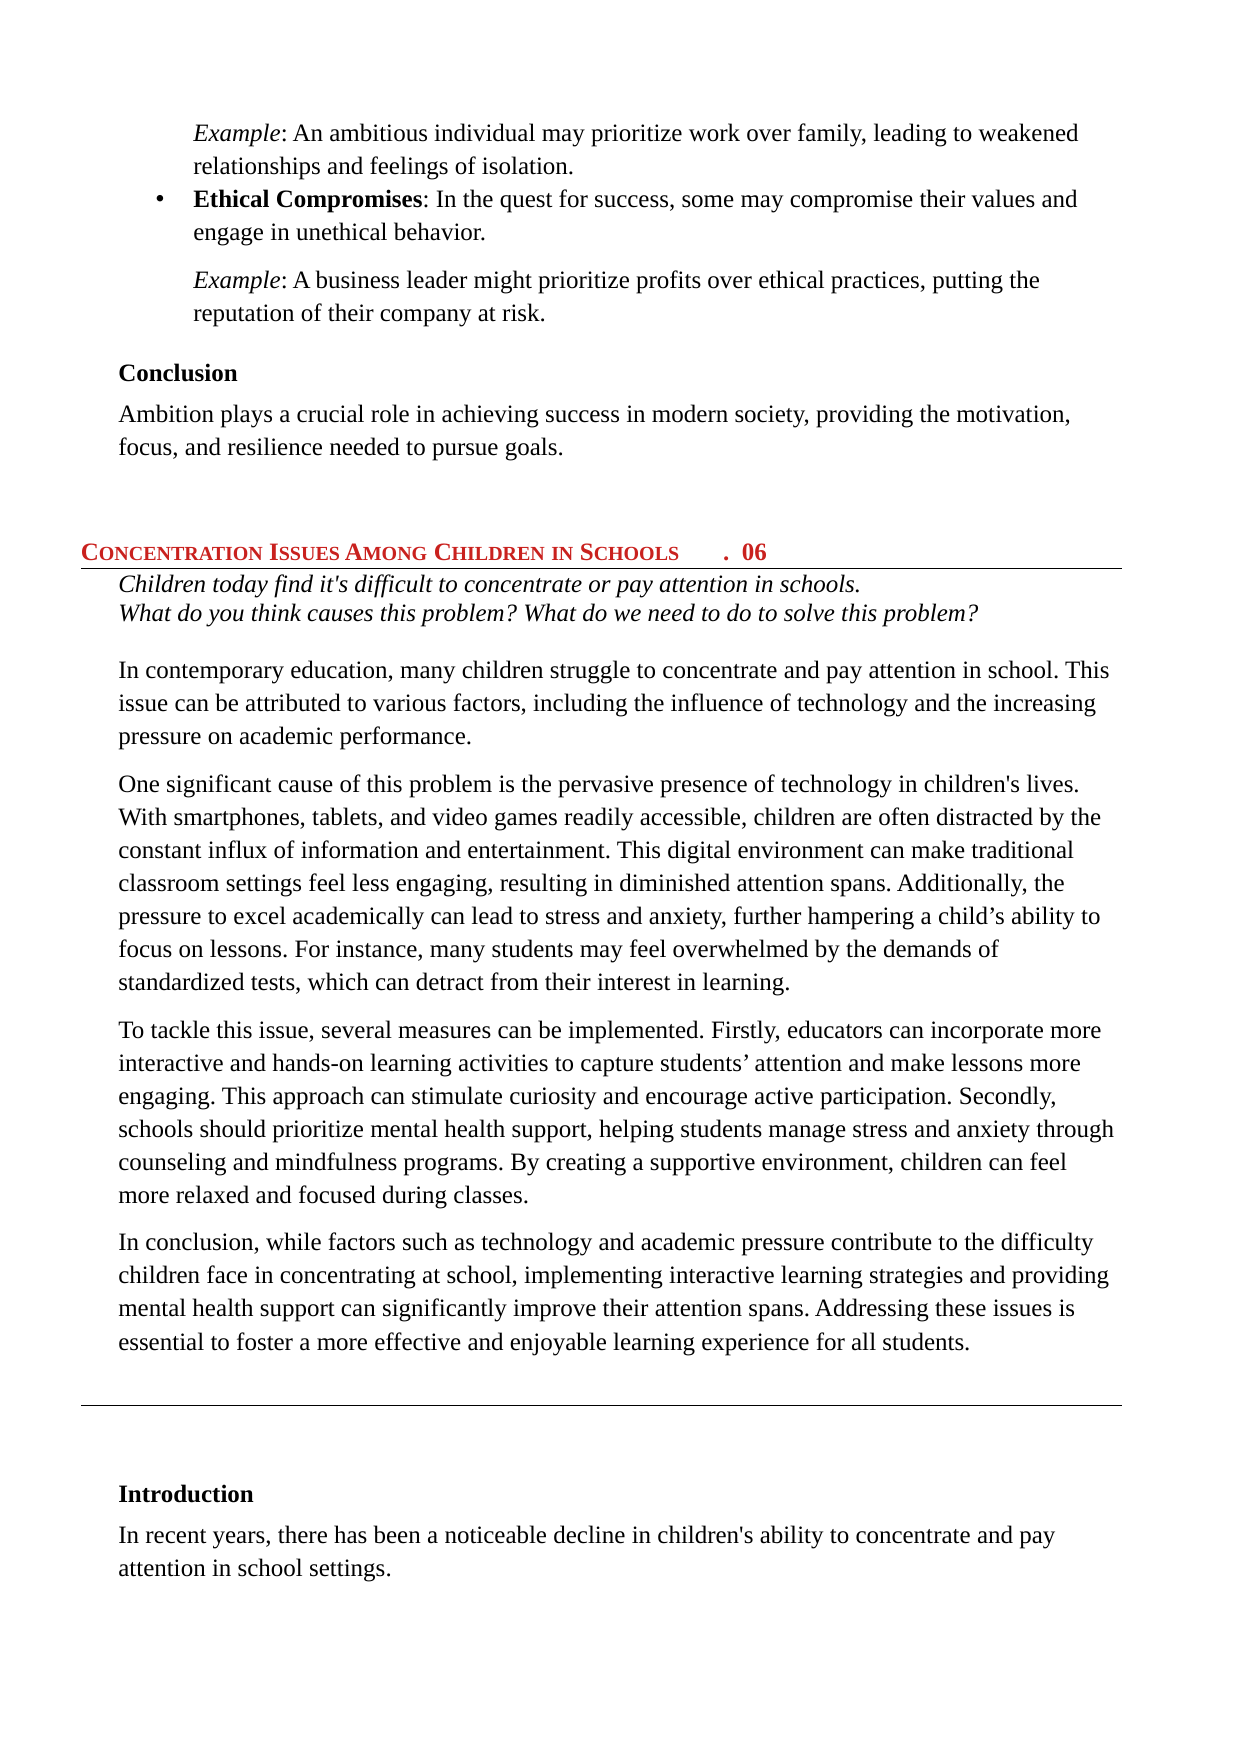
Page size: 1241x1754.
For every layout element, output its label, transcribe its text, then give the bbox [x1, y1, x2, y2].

subtitle Conclusion [118, 358, 1122, 387]
subtitle Introduction [118, 1479, 1122, 1508]
text One significant cause of this problem is the pervasive presence of technology in children's lives. With smartphones, tablets, and video games readily accessible, children are often distracted by the constant influx of information and entertainment. This digital environment can make traditional classroom settings feel less engaging, resulting in diminished attention spans. Additionally, the pressure to excel academically can lead to stress and anxiety, further hampering a child’s ability to focus on lessons. For instance, many students may feel overwhelmed by the demands of standardized tests, which can detract from their interest in learning. [118, 769, 1122, 996]
subtitle Concentration Issues Among Children in Schools . 06 [81, 537, 1122, 568]
text Children today find it's difficult to concentrate or pay attention in schools. [118, 569, 1122, 598]
text In contemporary education, many children struggle to concentrate and pay attention in school. This issue can be attributed to various factors, including the influence of technology and the increasing pressure on academic performance. [118, 655, 1122, 750]
text In conclusion, while factors such as technology and academic pressure contribute to the difficulty children face in concentrating at school, implementing interactive learning strategies and providing mental health support can significantly improve their attention spans. Addressing these issues is essential to foster a more effective and enjoyable learning experience for all students. [118, 1227, 1122, 1355]
list Example: A business leader might prioritize profits over ethical practices, putting the reputation of their company at risk. [156, 265, 1122, 327]
list Ethical Compromises: In the quest for success, some may compromise their values and engage in unethical behavior. [156, 184, 1122, 246]
text Ambition plays a crucial role in achieving success in modern society, providing the motivation, focus, and resilience needed to pursue goals. [118, 399, 1122, 461]
list Example: An ambitious individual may prioritize work over family, leading to weakened relationships and feelings of isolation. [156, 118, 1122, 180]
text What do you think causes this problem? What do we need to do to solve this problem? [118, 598, 1122, 627]
text In recent years, there has been a noticeable decline in children's ability to concentrate and pay attention in school settings. [118, 1520, 1122, 1582]
text To tackle this issue, several measures can be implemented. Firstly, educators can incorporate more interactive and hands-on learning activities to capture students’ attention and make lessons more engaging. This approach can stimulate curiosity and encourage active participation. Secondly, schools should prioritize mental health support, helping students manage stress and anxiety through counseling and mindfulness programs. By creating a supportive environment, children can feel more relaxed and focused during classes. [118, 1015, 1122, 1209]
